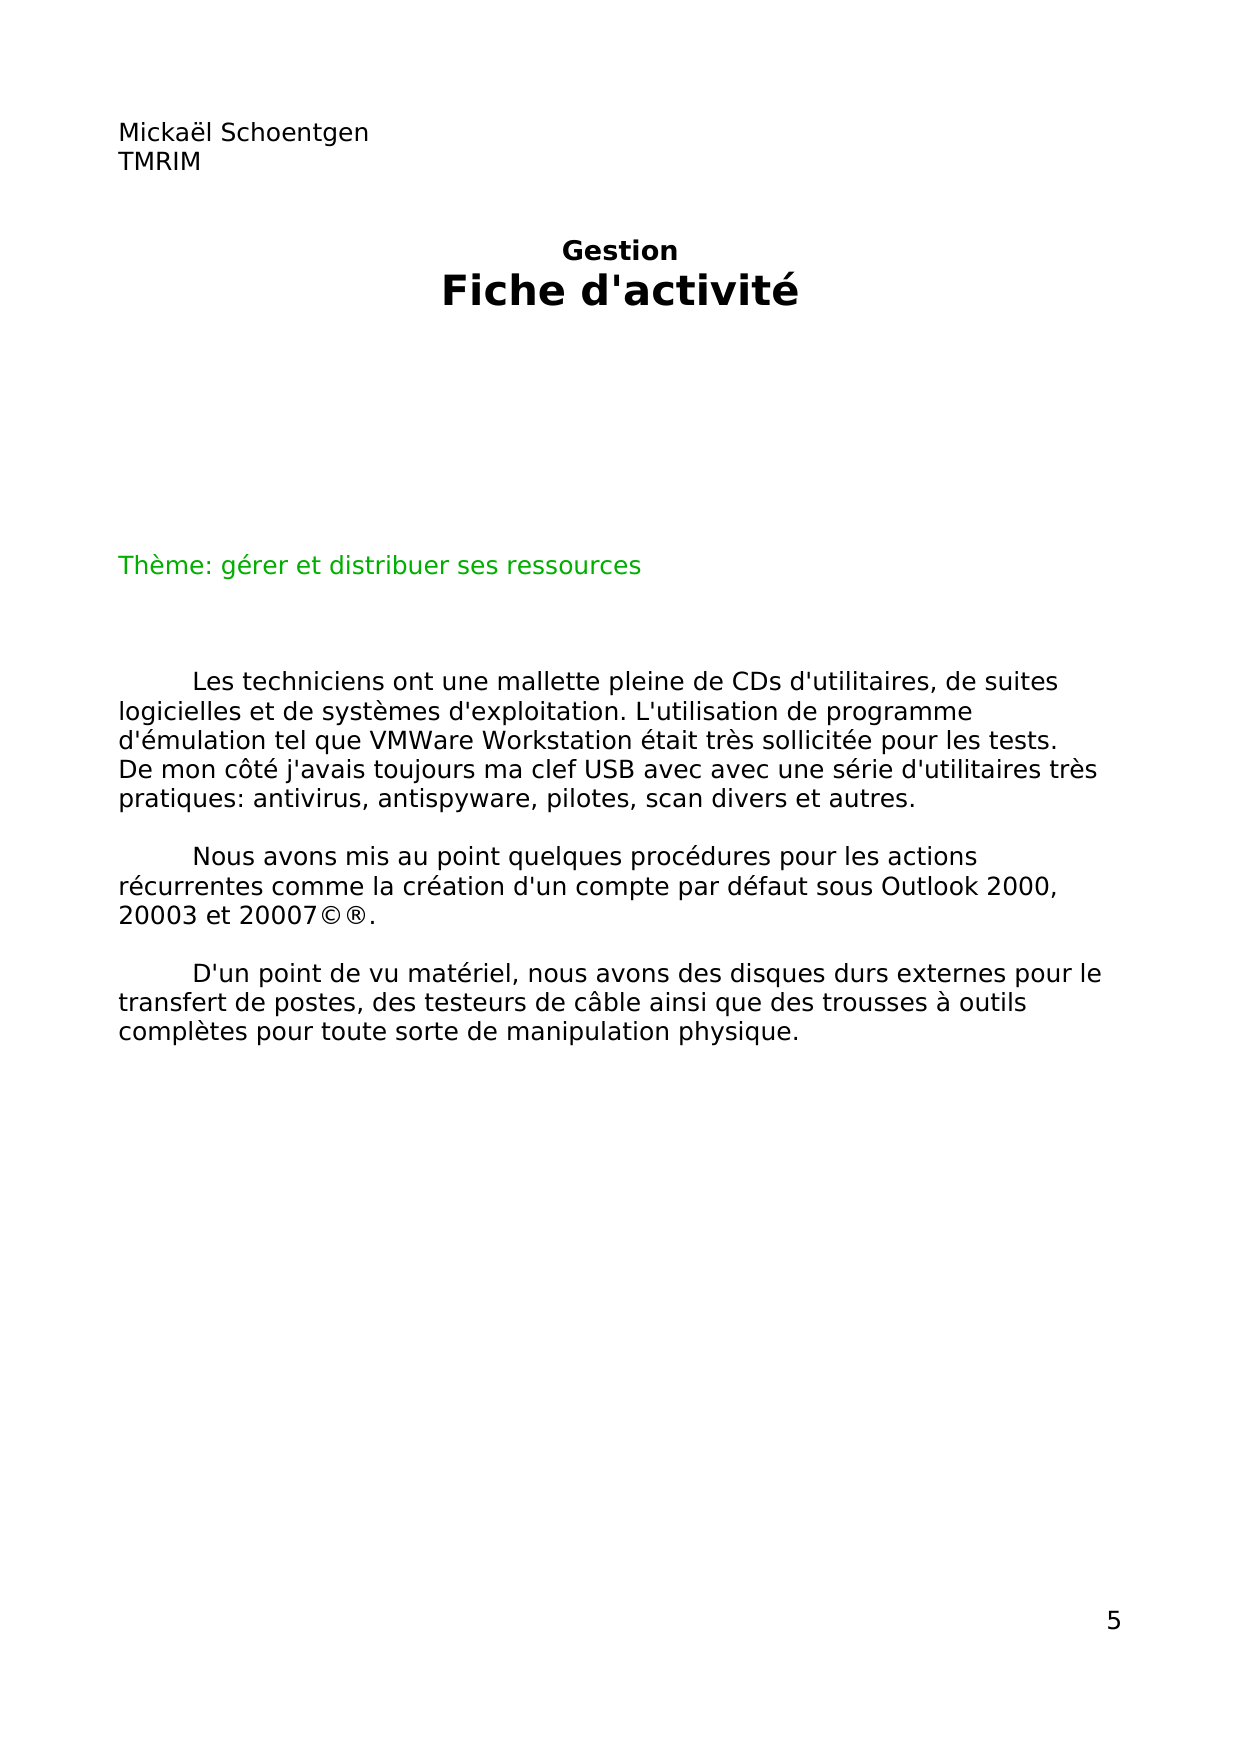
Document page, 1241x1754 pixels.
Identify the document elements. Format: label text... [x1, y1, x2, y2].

text D'un point de vu matériel, nous avons des disques durs externes pour le transfert de postes, des testeurs de câble ainsi que des trousses à outils complètes pour toute sorte de manipulation physique. [118, 959, 1122, 1047]
text Thème: gérer et distribuer ses ressources [118, 551, 1122, 580]
text Les techniciens ont une mallette pleine de CDs d'utilitaires, de suites logicielles et de systèmes d'exploitation. L'utilisation de programme d'émulation tel que VMWare Workstation était très sollicitée pour les tests. [118, 668, 1122, 755]
text Nous avons mis au point quelques procédures pour les actions récurrentes comme la création d'un compte par défaut sous Outlook 2000, 20003 et 20007©®. [118, 843, 1122, 930]
text De mon côté j'avais toujours ma clef USB avec avec une série d'utilitaires très pratiques: antivirus, antispyware, pilotes, scan divers et autres. [118, 755, 1122, 813]
